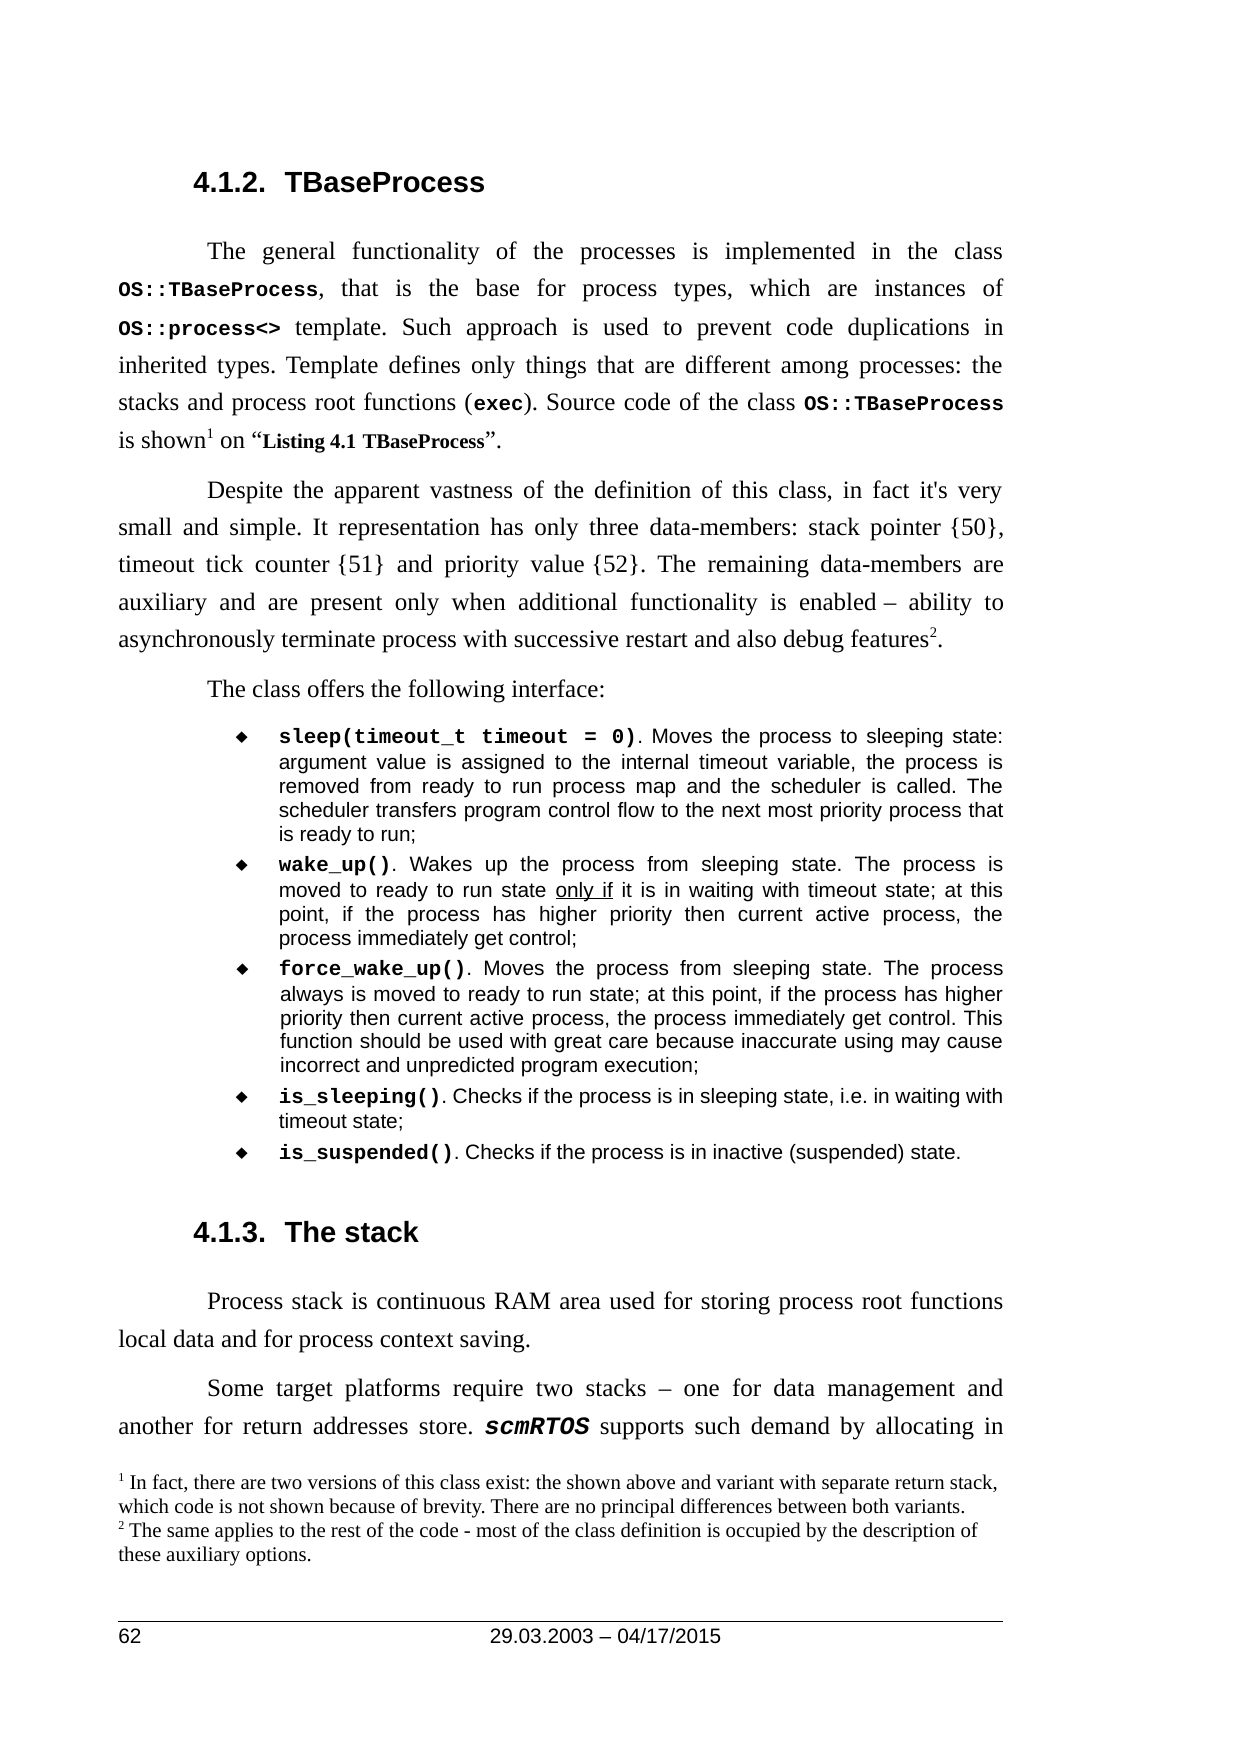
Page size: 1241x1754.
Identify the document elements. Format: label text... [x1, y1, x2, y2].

text The class offers the following interface: [118, 674, 1004, 703]
subtitle The stack [193, 1215, 886, 1249]
text Despite the apparent vastness of the definition of this class, in fact it's very small and simple. It representation has only three data-members: stack pointer {50}, timeout tick counter {51} and priority value {52}. The remaining data-members are auxiliary and are present only when additional functionality is enabled – ability to asynchronously terminate process with successive restart and also debug features. [118, 475, 1004, 653]
text The same applies to the rest of the code - most of the class definition is occupied by the description of these auxiliary options. [118, 1518, 1004, 1566]
text The general functionality of the processes is implemented in the class OS::TBaseProcess, that is the base for process types, which are instances of OS::process<> template. Such approach is used to prevent code duplications in inherited types. Template defines only things that are different among processes: the stacks and process root functions (exec). Source code of the class OS::TBaseProcess is shown on “Listing 4.1 TBaseProcess”. [118, 236, 1004, 454]
list is_suspended(). Checks if the process is in inactive (suspended) state. [236, 1139, 1004, 1165]
list wake_up(). Wakes up the process from sleeping state. The process is moved to ready to run state only if it is in waiting with timeout state; at this point, if the process has higher priority then current active process, the process immediately get control; [236, 852, 1004, 949]
list is_sleeping(). Checks if the process is in sleeping state, i.e. in waiting with timeout state; [236, 1083, 1004, 1133]
subtitle TBaseProcess [193, 165, 886, 199]
text Process stack is continuous RAM area used for storing process root functions local data and for process context saving. [118, 1286, 1004, 1352]
text In fact, there are two versions of this class exist: the shown above and variant with separate return stack, which code is not shown because of brevity. There are no principal differences between both variants. [118, 1470, 1004, 1518]
list force_wake_up(). Moves the process from sleeping state. The process always is moved to ready to run state; at this point, if the process has higher priority then current active process, the process immediately get control. This function should be used with great care because inaccurate using may cause incorrect and unpredicted program execution; [236, 956, 1004, 1077]
text Some target platforms require two stacks – one for data management and another for return addresses store. scmRTOS supports such demand by allocating in [118, 1373, 1004, 1442]
list sleep(timeout_t timeout = 0). Moves the process to sleeping state: argument value is assigned to the internal timeout variable, the process is removed from ready to run process map and the scheduler is called. The scheduler transfers program control flow to the next most priority process that is ready to run; [236, 724, 1004, 845]
